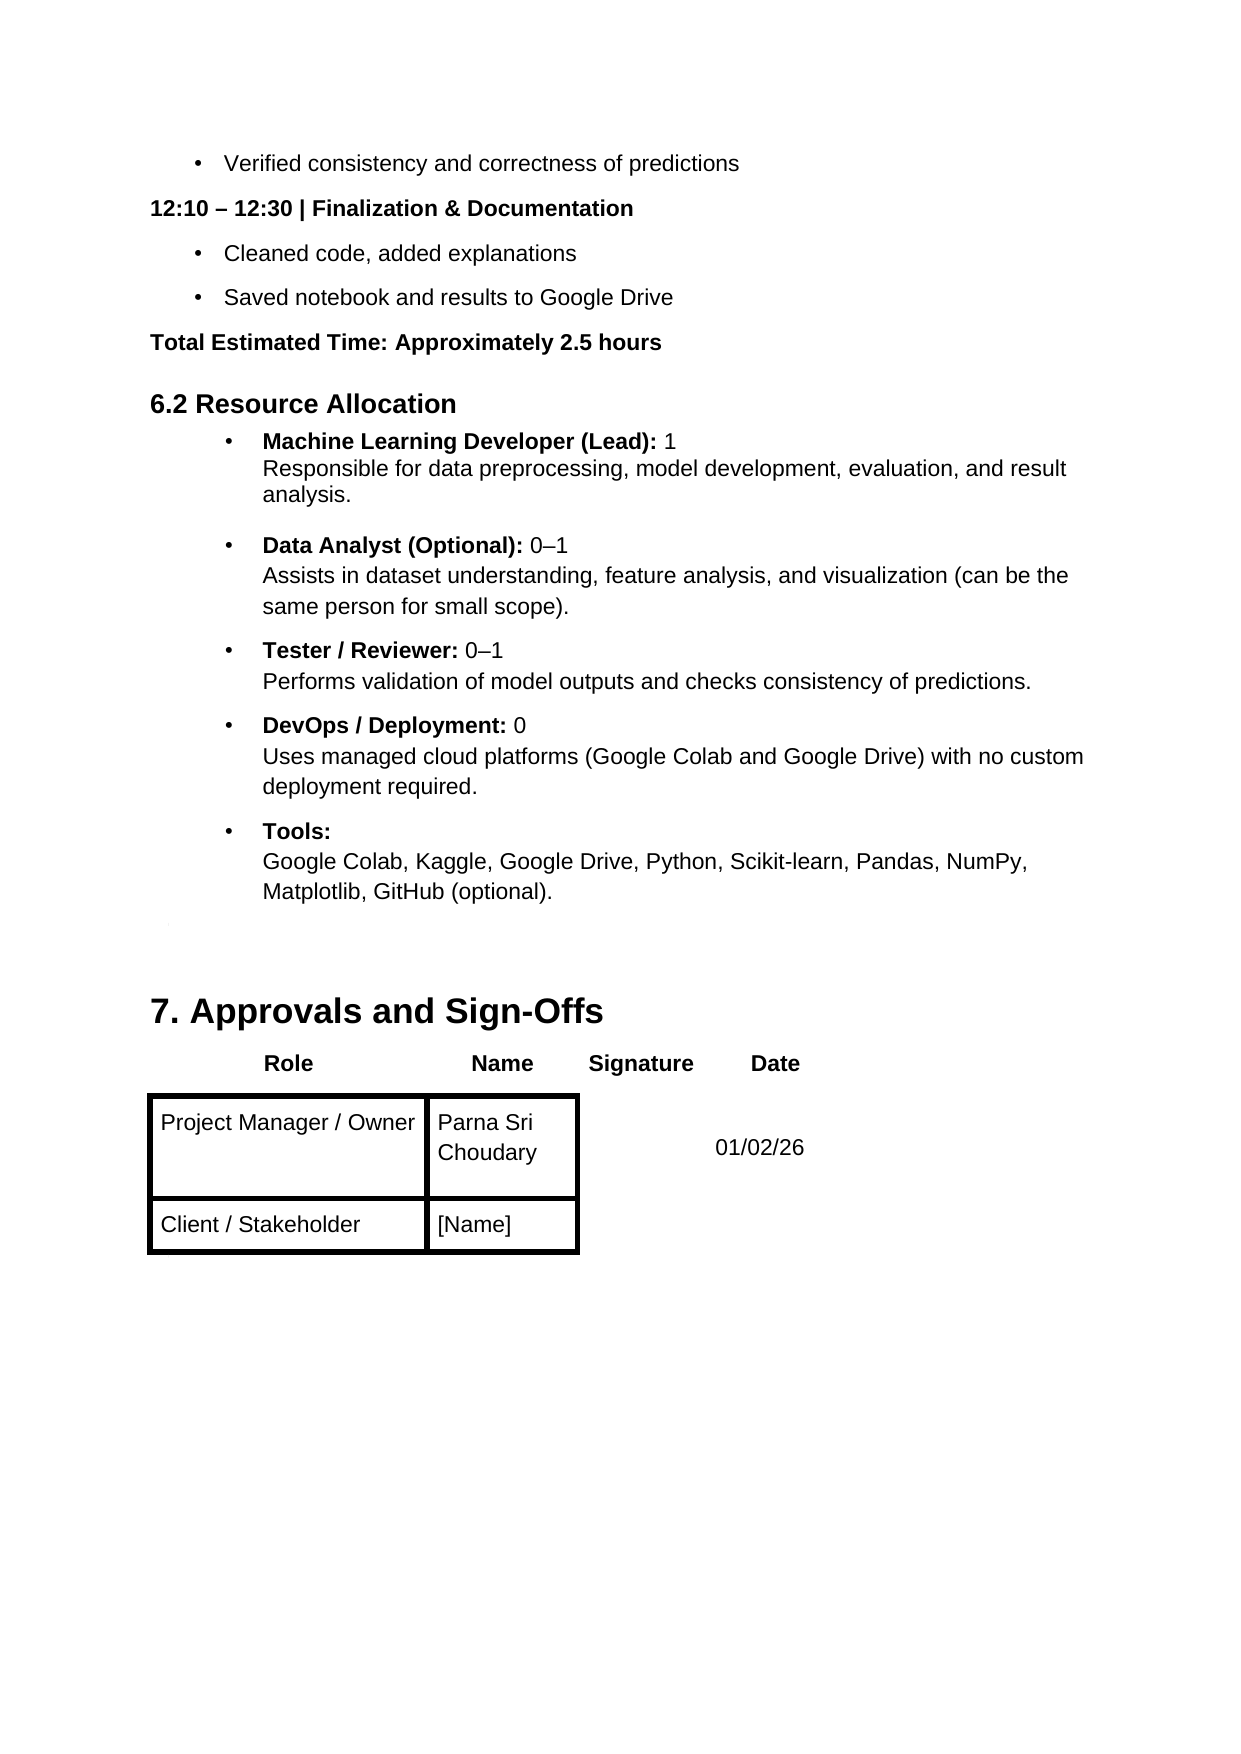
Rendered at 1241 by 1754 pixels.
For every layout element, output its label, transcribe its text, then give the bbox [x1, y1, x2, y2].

subtitle 7. Approvals and Sign-Offs [150, 991, 1090, 1031]
text 12:10 – 12:30 | Finalization & Documentation [150, 195, 1090, 221]
subtitle 6.2 Resource Allocation [150, 388, 1090, 420]
list Tester / Reviewer: 0–1 Performs validation of model outputs and checks consistency of predictions. [225, 637, 1090, 694]
list Data Analyst (Optional): 0–1 Assists in dataset understanding, feature analysis, and visualization (can be the same person for small scope). [225, 532, 1090, 619]
table_cell Parna Sri Choudary [430, 1099, 575, 1196]
table_cell [580, 1093, 705, 1196]
list Cleaned code, added explanations [194, 239, 1090, 266]
table_cell 02/01/26 [705, 1093, 846, 1196]
table_cell Project Manager / Owner [153, 1099, 424, 1196]
text Total Estimated Time: Approximately 2.5 hours [150, 329, 1090, 356]
table_cell [Name] [430, 1201, 575, 1249]
list Tools: Google Colab, Kaggle, Google Drive, Python, Scikit-learn, Pandas, NumPy, Matplotlib, GitHub (optional). [225, 818, 1090, 904]
table_header Date [705, 1040, 846, 1093]
table_cell Client / Stakeholder [153, 1201, 424, 1249]
table_header Role [150, 1040, 427, 1093]
table_cell [705, 1196, 846, 1249]
list Machine Learning Developer (Lead): 1 Responsible for data preprocessing, model development, evaluation, and result analysis. [225, 428, 1090, 507]
list Verified consistency and correctness of predictions [194, 150, 1090, 176]
list Saved notebook and results to Google Drive [194, 284, 1090, 311]
table_header Name [427, 1040, 578, 1093]
list DevOps / Deployment: 0 Uses managed cloud platforms (Google Colab and Google Drive) with no custom deployment required. [225, 712, 1090, 799]
table_cell [580, 1196, 705, 1249]
table_header Signature [578, 1040, 705, 1093]
